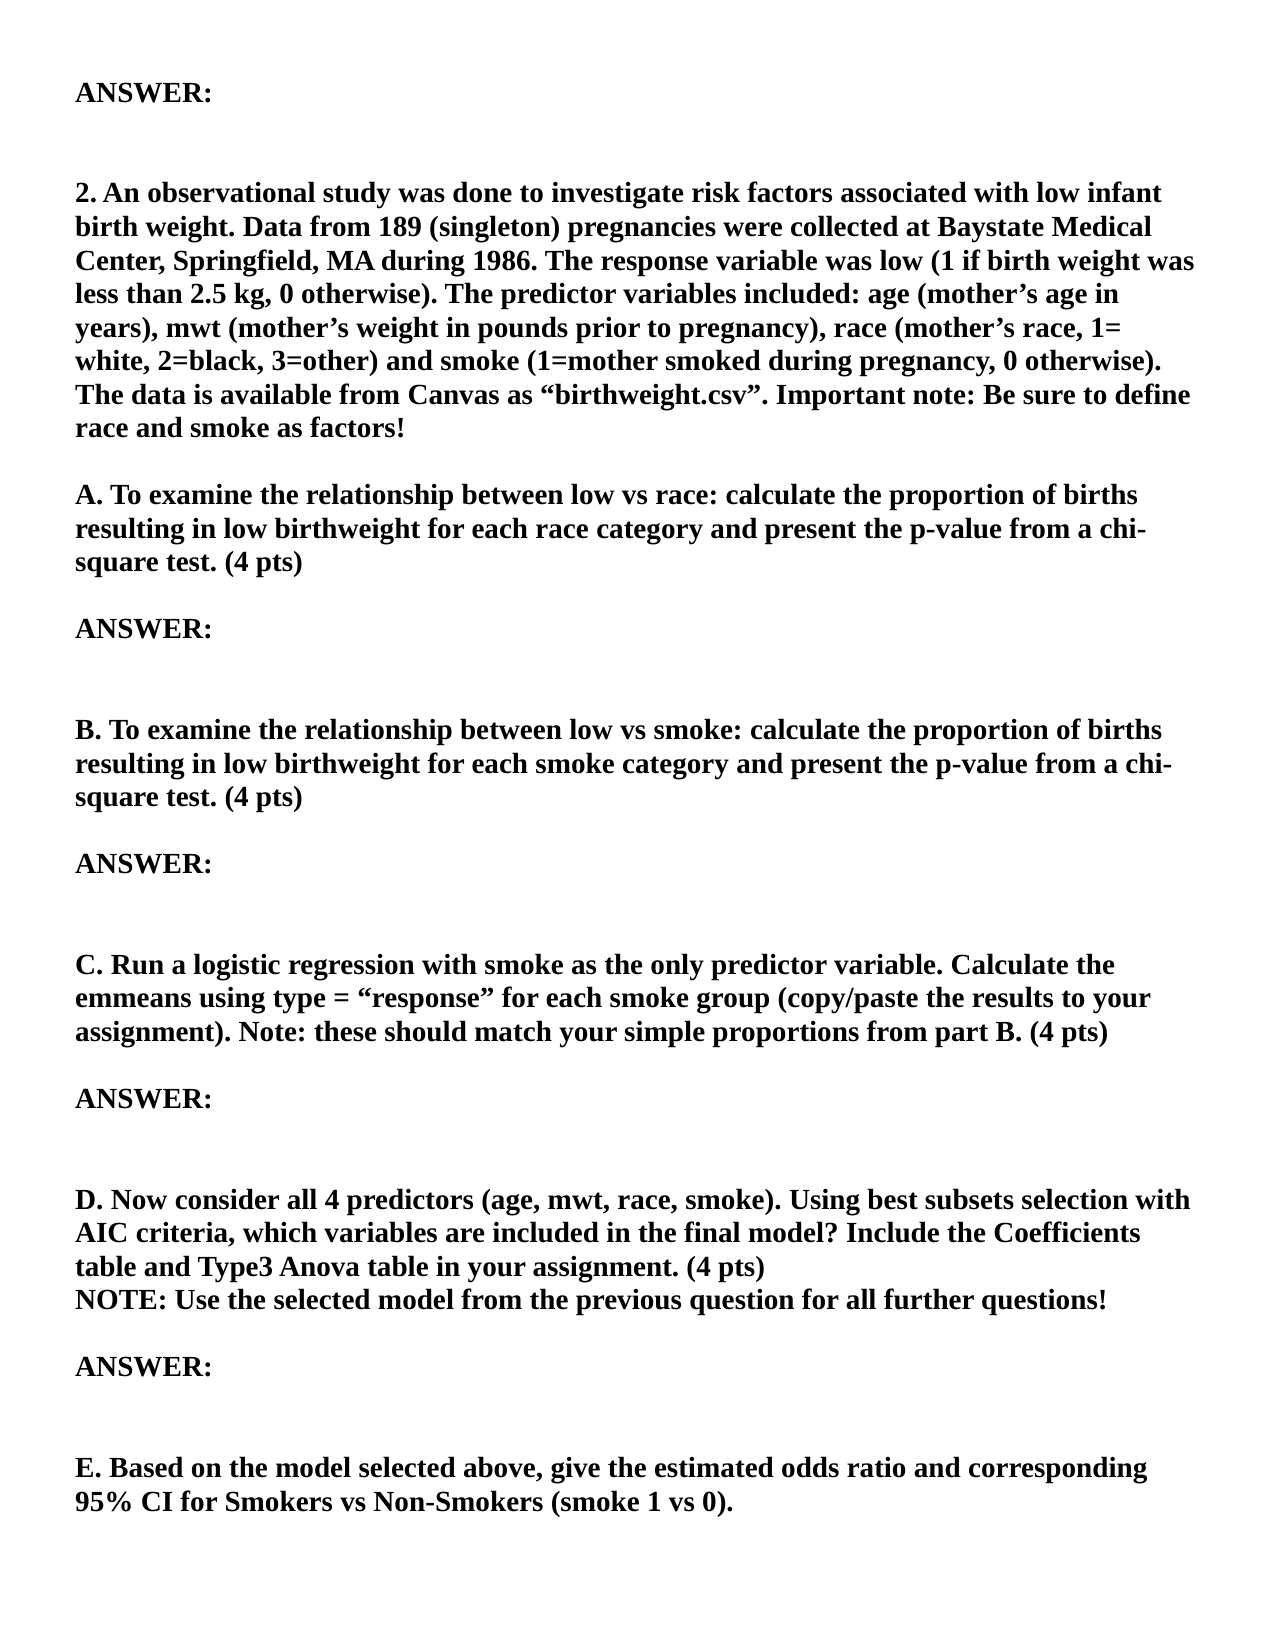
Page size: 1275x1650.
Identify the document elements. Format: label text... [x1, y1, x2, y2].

text NOTE: Use the selected model from the previous question for all further questions! [75, 1282, 1200, 1316]
text ANSWER: [75, 846, 1200, 880]
text ANSWER: [75, 612, 1200, 645]
text B. To examine the relationship between low vs smoke: calculate the proportion of births resulting in low birthweight for each smoke category and present the p-value from a chi-square test. (4 pts) [75, 712, 1200, 813]
text 2. An observational study was done to investigate risk factors associated with low infant birth weight. Data from 189 (singleton) pregnancies were collected at Baystate Medical Center, Springfield, MA during 1986. The response variable was low (1 if birth weight was less than 2.5 kg, 0 otherwise). The predictor variables included: age (mother’s age in years), mwt (mother’s weight in pounds prior to pregnancy), race (mother’s race, 1= white, 2=black, 3=other) and smoke (1=mother smoked during pregnancy, 0 otherwise). The data is available from Canvas as “birthweight.csv”. Important note: Be sure to define race and smoke as factors! [75, 176, 1200, 444]
text E. Based on the model selected above, give the estimated odds ratio and corresponding 95% CI for Smokers vs Non-Smokers (smoke 1 vs 0). [75, 1450, 1200, 1517]
text A. To examine the relationship between low vs race: calculate the proportion of births resulting in low birthweight for each race category and present the p-value from a chi-square test. (4 pts) [75, 477, 1200, 578]
text C. Run a logistic regression with smoke as the only predictor variable. Calculate the emmeans using type = “response” for each smoke group (copy/paste the results to your assignment). Note: these should match your simple proportions from part B. (4 pts) [75, 947, 1200, 1048]
text ANSWER: [75, 1081, 1200, 1115]
text ANSWER: [75, 75, 1200, 108]
text D. Now consider all 4 predictors (age, mwt, race, smoke). Using best subsets selection with AIC criteria, which variables are included in the final model? Include the Coefficients table and Type3 Anova table in your assignment. (4 pts) [75, 1182, 1200, 1282]
text ANSWER: [75, 1349, 1200, 1383]
